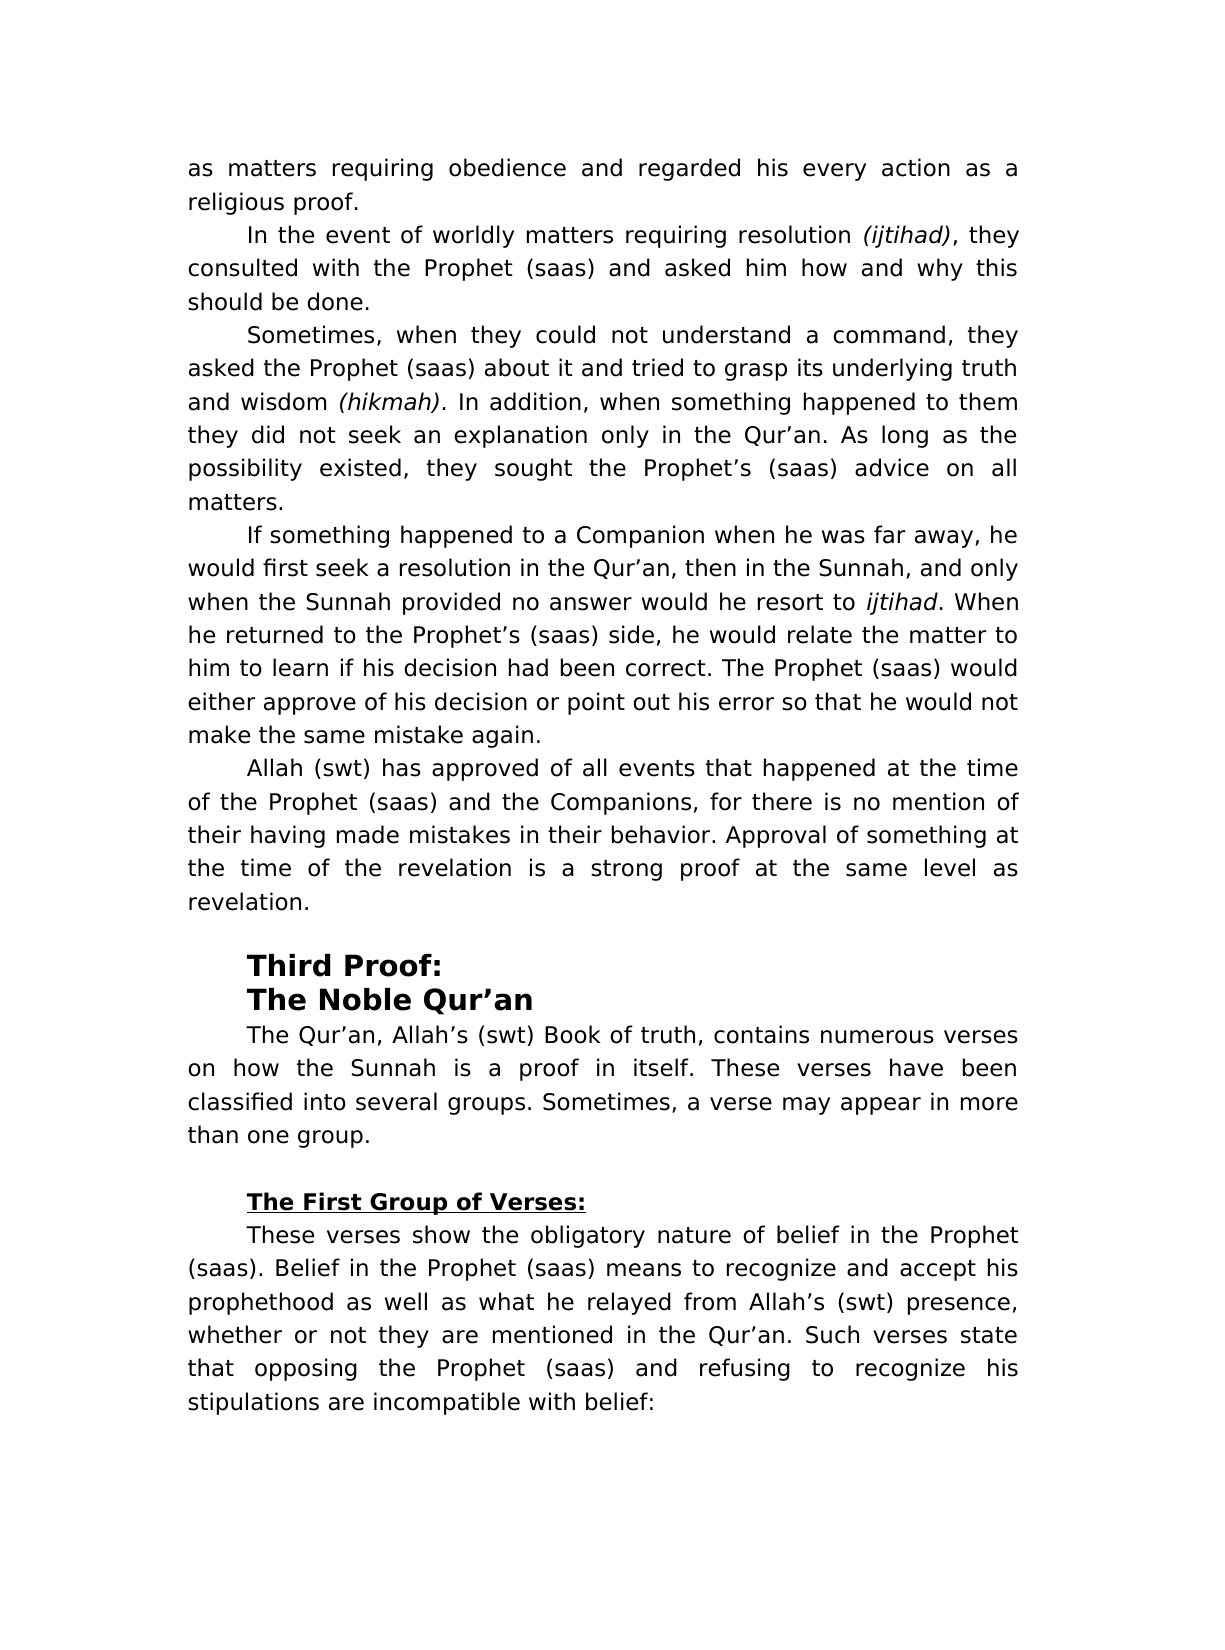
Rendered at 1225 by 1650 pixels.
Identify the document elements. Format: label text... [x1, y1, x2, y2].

text The First Group of Verses: [187, 1183, 1020, 1217]
text Third Proof: [187, 950, 1020, 983]
text If something happened to a Companion when he was far away, he would first seek a resolution in the Qur’an, then in the Sunnah, and only when the Sunnah provided no answer would he resort to ijtihad. When he returned to the Prophet’s (saas) side, he would relate the matter to him to learn if his decision had been correct. The Prophet (saas) would either approve of his decision or point out his error so that he would not make the same mistake again. [187, 517, 1020, 750]
text Allah (swt) has approved of all events that happened at the time of the Prophet (saas) and the Companions, for there is no mention of their having made mistakes in their behavior. Approval of something at the time of the revelation is a strong proof at the same level as revelation. [187, 750, 1020, 917]
text Sometimes, when they could not understand a command, they asked the Prophet (saas) about it and tried to grasp its underlying truth and wisdom (hikmah). In addition, when something happened to them they did not seek an explanation only in the Qur’an. As long as the possibility existed, they sought the Prophet’s (saas) advice on all matters. [187, 317, 1020, 517]
text The Qur’an, Allah’s (swt) Book of truth, contains numerous verses on how the Sunnah is a proof in itself. These verses have been classified into several groups. Sometimes, a verse may appear in more than one group. [187, 1017, 1020, 1150]
text The Noble Qur’an [187, 983, 1020, 1017]
text These verses show the obligatory nature of belief in the Prophet (saas). Belief in the Prophet (saas) means to recognize and accept his prophethood as well as what he relayed from Allah’s (swt) presence, whether or not they are mentioned in the Qur’an. Such verses state that opposing the Prophet (saas) and refusing to recognize his stipulations are incompatible with belief: [187, 1217, 1020, 1417]
text as matters requiring obedience and regarded his every action as a religious proof. [187, 150, 1020, 217]
text In the event of worldly matters requiring resolution (ijtihad), they consulted with the Prophet (saas) and asked him how and why this should be done. [187, 217, 1020, 317]
